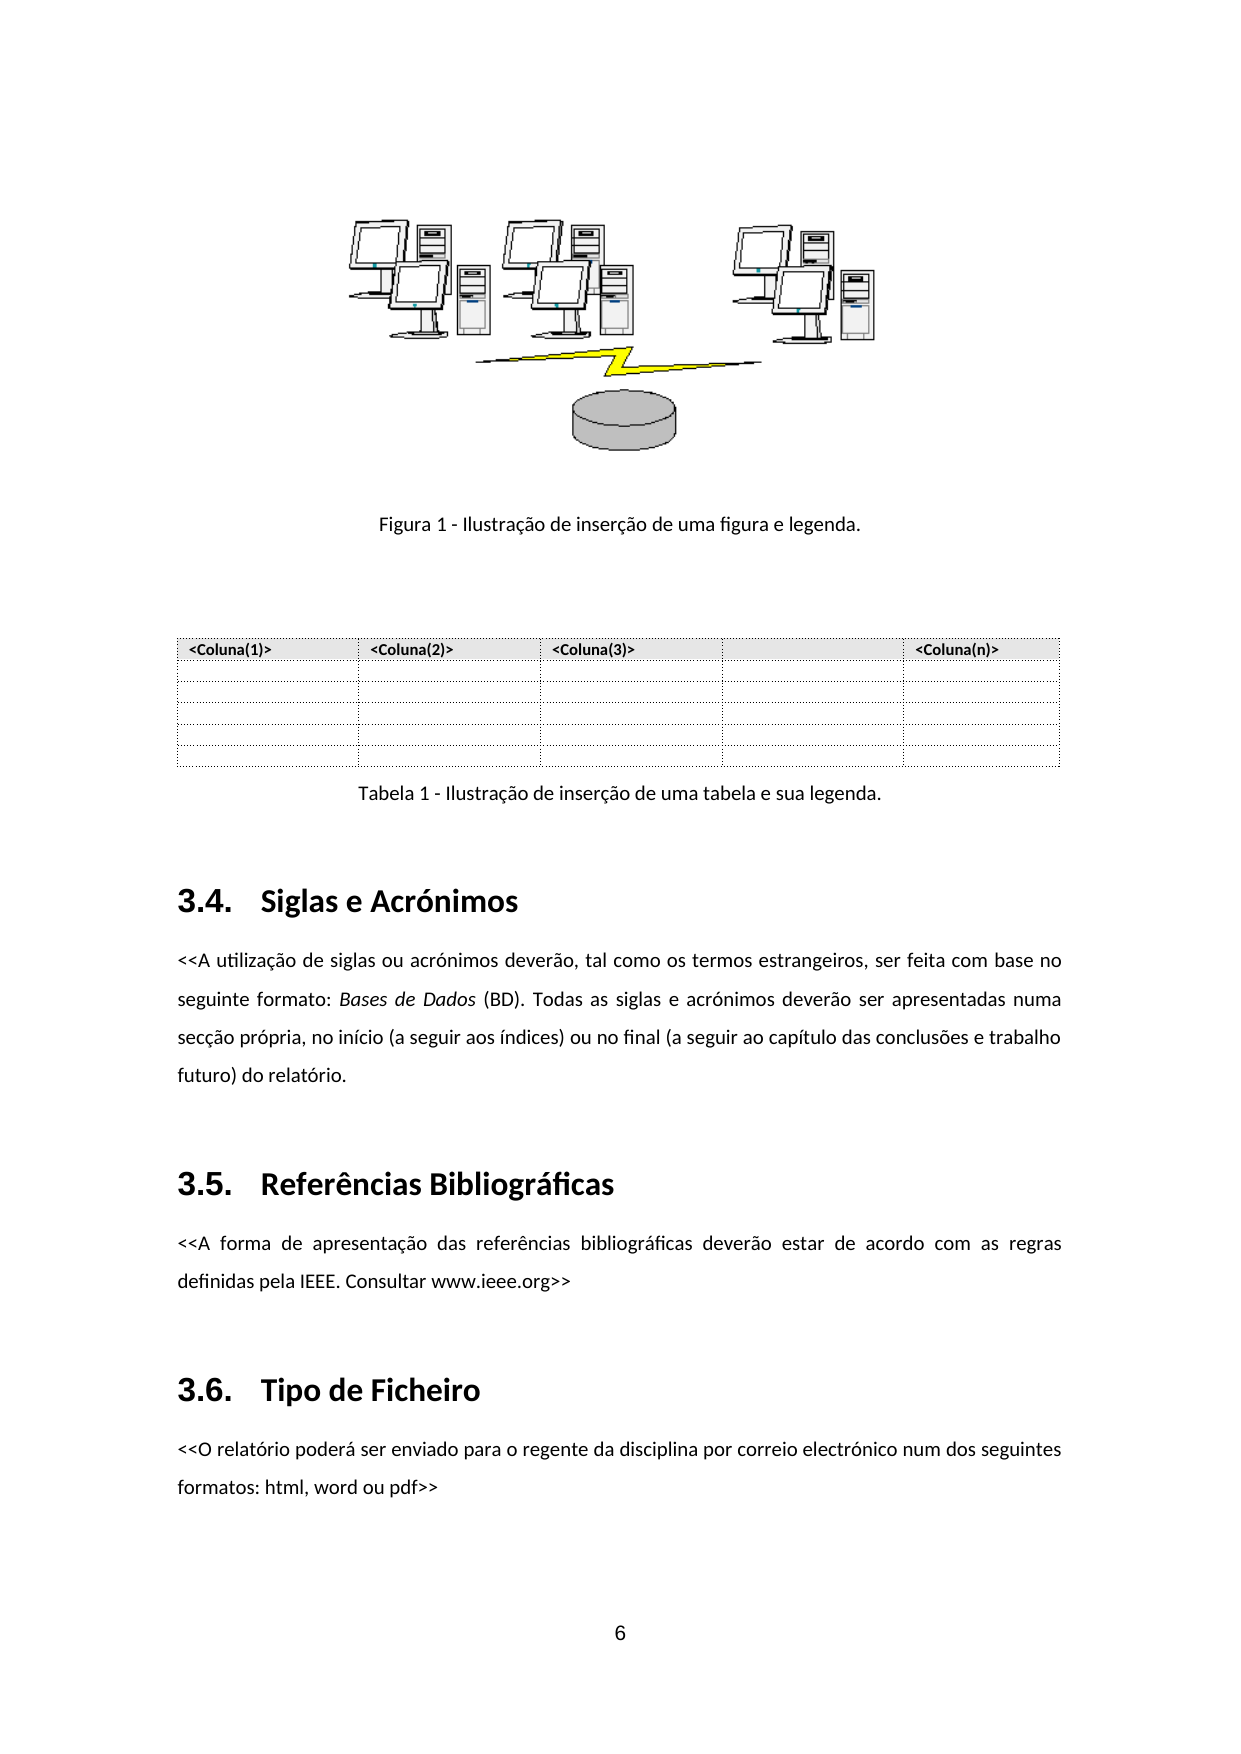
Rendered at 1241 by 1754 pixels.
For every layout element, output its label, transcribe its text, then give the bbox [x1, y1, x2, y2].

table_cell [722, 702, 904, 723]
table_cell [541, 702, 722, 723]
table_header [722, 638, 904, 659]
table_cell [541, 745, 722, 766]
text <<A forma de apresentação das referências bibliográficas deverão estar de acordo com as regras definidas pela IEEE. Consultar www.ieee.org>> [177, 1230, 1063, 1293]
table_cell [359, 681, 541, 702]
table_cell [904, 681, 1059, 702]
table_cell [904, 660, 1059, 681]
text <<A utilização de siglas ou acrónimos deverão, tal como os termos estrangeiros, ser feita com base no seguinte formato: Bases de Dados (BD). Todas as siglas e acrónimos deverão ser apresentadas numa secção própria, no início (a seguir aos índices) ou no final (a seguir ao capítulo das conclusões e trabalho futuro) do relatório. [177, 948, 1063, 1087]
text Tabela 1 - Ilustração de inserção de uma tabela e sua legenda. [177, 780, 1063, 805]
table_cell [177, 702, 359, 723]
table_cell [177, 745, 359, 766]
subtitle Referências Bibliográficas [177, 1163, 1063, 1203]
table_cell [722, 660, 904, 681]
table_cell [904, 745, 1059, 766]
table_cell [541, 660, 722, 681]
table_cell [722, 745, 904, 766]
table_cell [177, 681, 359, 702]
table_cell [541, 681, 722, 702]
table_cell [904, 724, 1059, 745]
table_cell [359, 660, 541, 681]
subtitle Siglas e Acrónimos [177, 880, 1063, 921]
table_header <Coluna(1)> [177, 638, 359, 659]
table_cell [541, 724, 722, 745]
table_cell [359, 724, 541, 745]
subtitle Tipo de Ficheiro [177, 1369, 1063, 1409]
table_header <Coluna(n)> [904, 638, 1059, 659]
table_cell [177, 724, 359, 745]
table_header <Coluna(2)> [359, 638, 541, 659]
table_cell [359, 745, 541, 766]
picture [294, 147, 946, 486]
table_cell [904, 702, 1059, 723]
table_cell [722, 681, 904, 702]
table_cell [722, 724, 904, 745]
table_cell [177, 660, 359, 681]
text <<O relatório poderá ser enviado para o regente da disciplina por correio electrónico num dos seguintes formatos: html, word ou pdf>> [177, 1436, 1063, 1499]
table_header <Coluna(3)> [541, 638, 722, 659]
text Figura 1 - Ilustração de inserção de uma figura e legenda. [177, 511, 1063, 537]
table_cell [359, 702, 541, 723]
